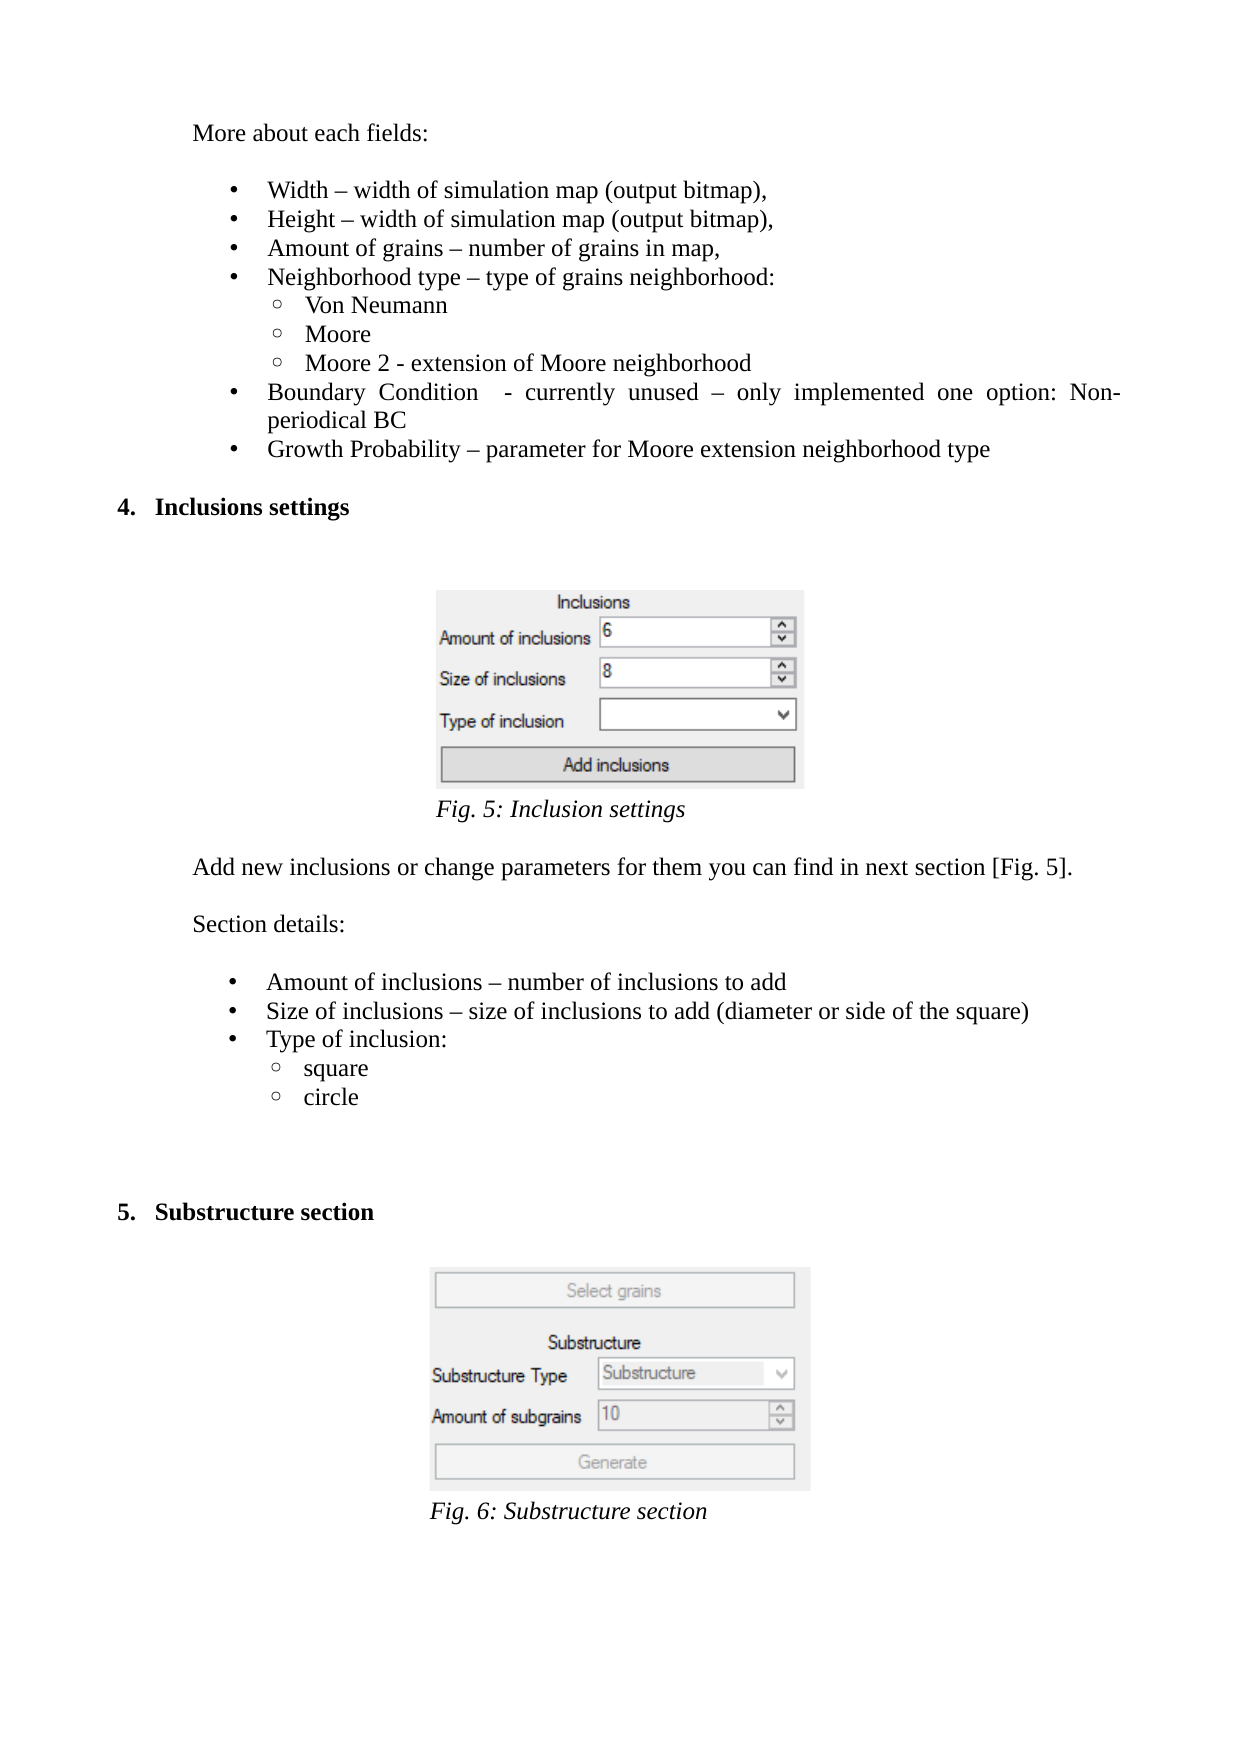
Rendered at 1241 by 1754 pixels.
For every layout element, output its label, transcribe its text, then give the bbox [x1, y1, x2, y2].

list Substructure section [117, 1197, 1122, 1226]
list Growth Probability – parameter for Moore extension neighborhood type [229, 434, 1122, 463]
list Amount of inclusions – number of inclusions to add [228, 967, 1122, 996]
text Add new inclusions or change parameters for them you can find in next section [Fig. 5]. [118, 852, 1122, 881]
list Width – width of simulation map (output bitmap), [229, 176, 1122, 204]
list Moore [267, 319, 1122, 348]
picture [435, 590, 805, 789]
list circle [266, 1082, 1122, 1111]
picture [429, 1267, 811, 1491]
list Type of inclusion: [228, 1024, 1122, 1053]
list square [266, 1053, 1122, 1082]
list Size of inclusions – size of inclusions to add (diameter or side of the square) [228, 996, 1122, 1024]
text Section details: [118, 909, 1122, 938]
list Neighborhood type – type of grains neighborhood: [229, 262, 1122, 291]
text Fig. 5: Inclusion settings [436, 789, 804, 823]
text Fig. 6: Substructure section [429, 1491, 811, 1524]
list Amount of grains – number of grains in map, [229, 233, 1122, 262]
text More about each fields: [118, 118, 1122, 147]
list Moore 2 - extension of Moore neighborhood [267, 348, 1122, 377]
list Height – width of simulation map (output bitmap), [229, 204, 1122, 233]
list Inclusions settings [117, 492, 1122, 521]
list Von Neumann [267, 291, 1122, 319]
list Boundary Condition - currently unused – only implemented one option: Non-periodical BC [229, 377, 1122, 434]
